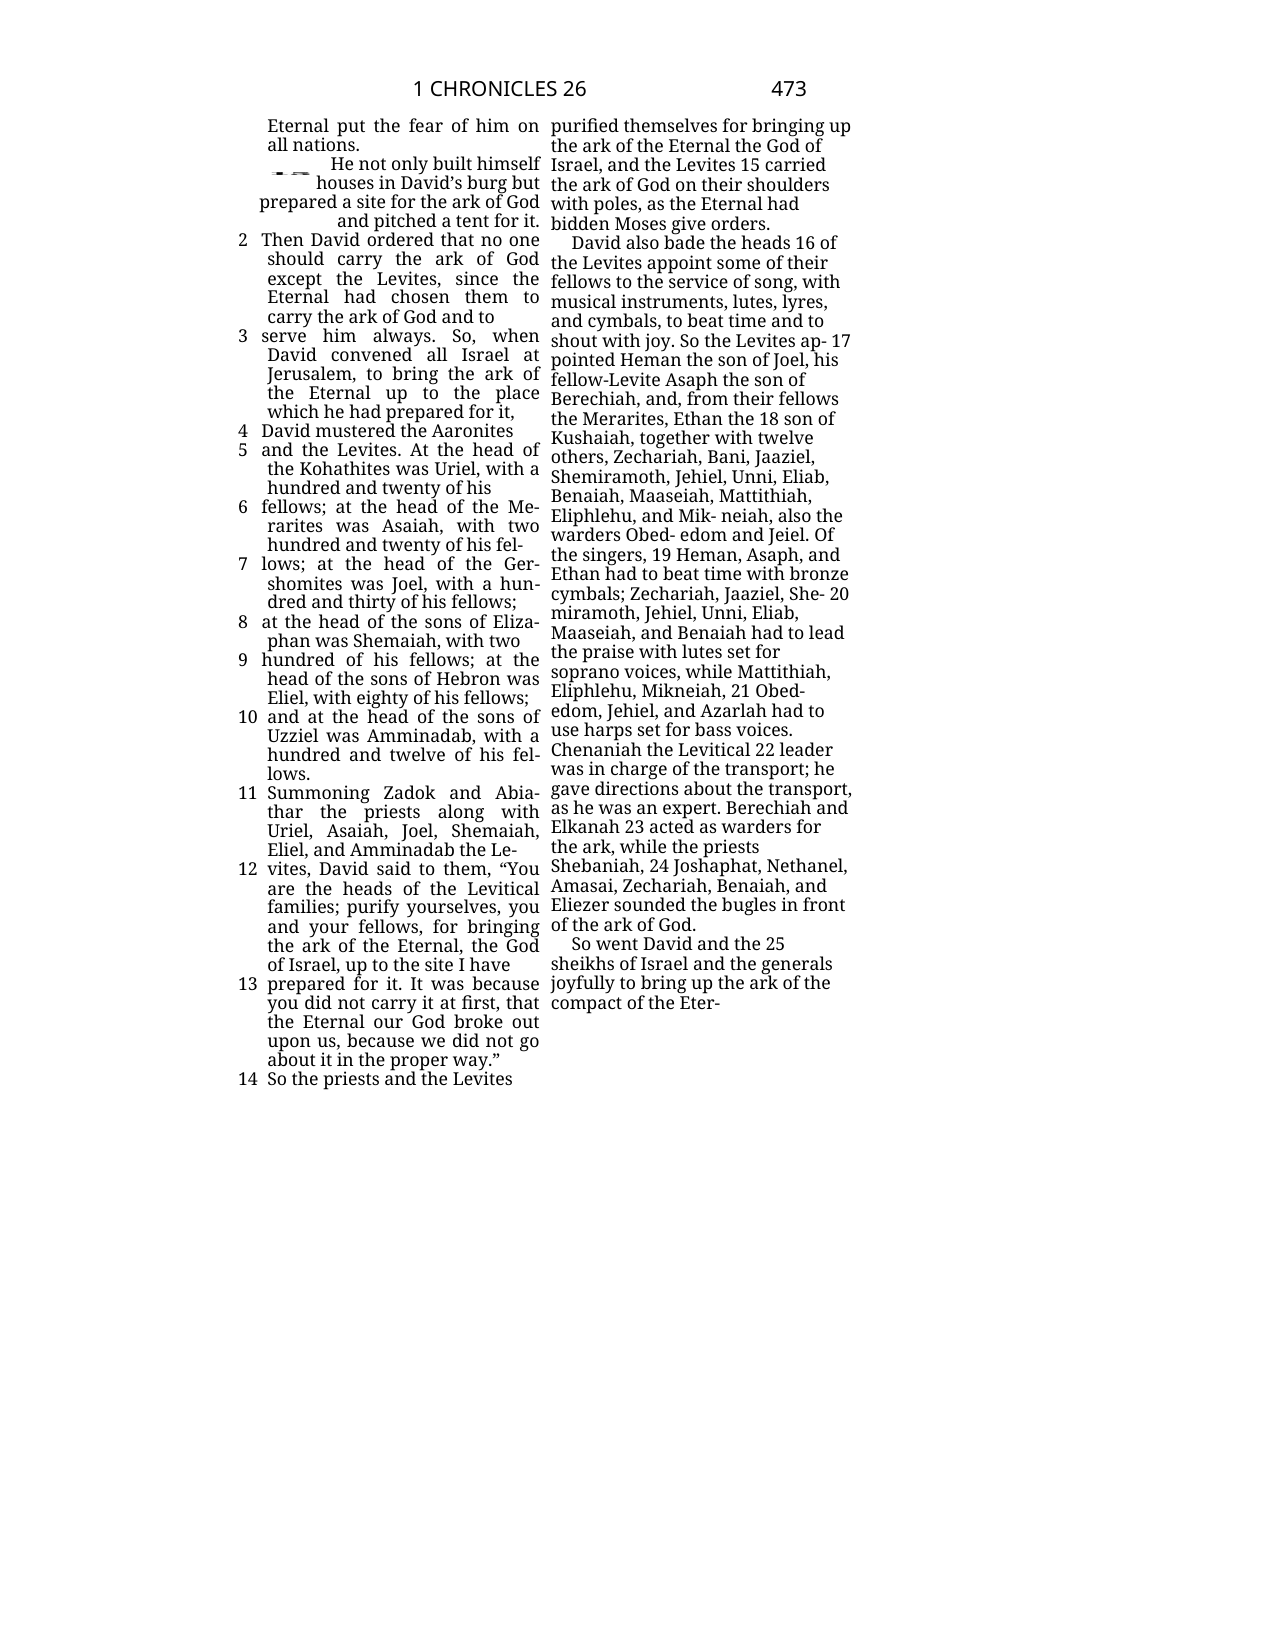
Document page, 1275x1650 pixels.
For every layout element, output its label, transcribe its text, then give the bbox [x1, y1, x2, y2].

list serve him always. So, when David convened all Israel at Jerusalem, to bring the ark of the Eternal up to the place which he had prepared for it, [238, 327, 540, 422]
text So went David and the 25 sheikhs of Israel and the gen­erals joyfully to bring up the ark of the compact of the Eter- [551, 935, 853, 1013]
list So the priests and the Levites [238, 1070, 540, 1089]
text purified themselves for bringing up the ark of the Eternal the God of Israel, and the Levites 15 carried the ark of God on their shoulders with poles, as the Eternal had bidden Moses give orders. [551, 117, 853, 234]
text David also bade the heads 16 of the Levites appoint some of their fellows to the service of song, with musical instruments, lutes, lyres, and cymbals, to beat time and to shout with joy. So the Levites ap- 17 pointed Heman the son of Joel, his fellow-Levite Asaph the son of Berechiah, and, from their fellows the Merarites, Ethan the 18 son of Kushaiah, together with twelve others, Zechariah, Bani, Jaaziel, Shemiramoth, Jehiel, Unni, Eliab, Benaiah, Maaseiah, Mattithiah, Eliphlehu, and Mik- neiah, also the warders Obed- edom and Jeiel. Of the singers, 19 Heman, Asaph, and Ethan had to beat time with bronze cym­bals; Zechariah, Jaaziel, She- 20 miramoth, Jehiel, Unni, Eliab, Maaseiah, and Benaiah had to lead the praise with lutes set for soprano voices, while Mat­tithiah, Eliphlehu, Mikneiah, 21 Obed-edom, Jehiel, and Azarlah had to use harps set for bass voices. Chenaniah the Levitical 22 leader was in charge of the trans­port; he gave directions about the transport, as he was an expert. Berechiah and Elkanah 23 acted as warders for the ark, while the priests Shebaniah, 24 Joshaphat, Nethanel, Amasai, Zechariah, Benaiah, and Eliezer sounded the bugles in front of the ark of God. [551, 234, 853, 935]
list David mustered the Aaronites [238, 422, 540, 441]
list hundred of his fellows; at the head of the sons of Hebron was Eliel, with eighty of his fellows; [238, 651, 540, 708]
list Summoning Zadok and Abia- thar the priests along with Uriel, Asaiah, Joel, Shemaiah, Eliel, and Amminadab the Le- [238, 784, 540, 861]
list lows; at the head of the Ger- shomites was Joel, with a hun­dred and thirty of his fellows; [238, 556, 540, 613]
list vites, David said to them, “You are the heads of the Levitical families; purify yourselves, you and your fellows, for bringing the ark of the Eternal, the God of Israel, up to the site I have [238, 861, 540, 975]
text He not only built himself houses in David’s burg but prepared a site for the ark of God and pitched a tent for it. [238, 155, 540, 232]
list at the head of the sons of Eliza- phan was Shemaiah, with two [238, 613, 540, 651]
list prepared for it. It was because you did not carry it at first, that the Eternal our God broke out upon us, because we did not go about it in the proper way.” [238, 975, 540, 1070]
list Then David ordered that no one should carry the ark of God except the Levites, since the Eternal had chosen them to carry the ark of God and to [238, 232, 540, 327]
list and at the head of the sons of Uzziel was Amminadab, with a hundred and twelve of his fel­lows. [238, 708, 540, 784]
list fellows; at the head of the Me- rarites was Asaiah, with two hundred and twenty of his fel- [238, 498, 540, 556]
list and the Levites. At the head of the Kohathites was Uriel, with a hundred and twenty of his [238, 441, 540, 498]
text Eternal put the fear of him on all nations. [267, 117, 540, 155]
